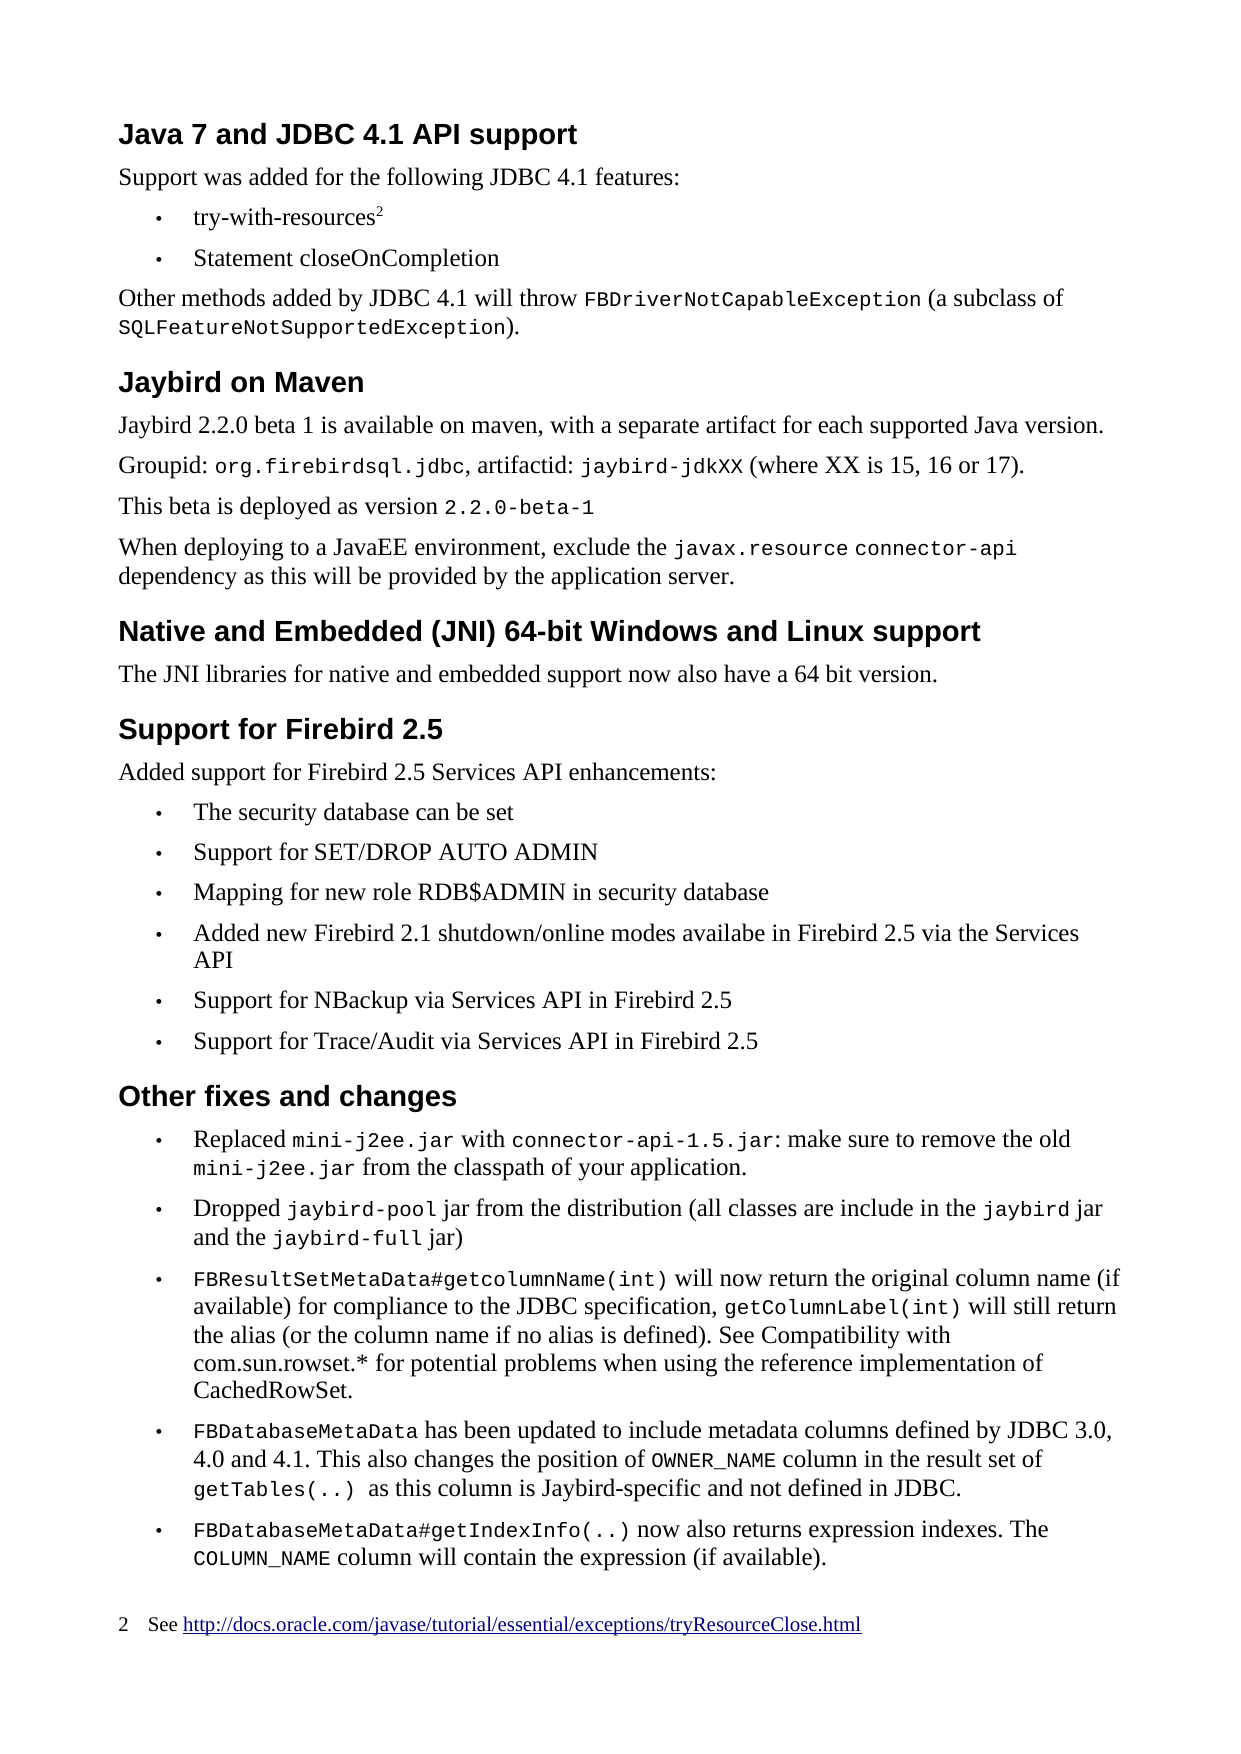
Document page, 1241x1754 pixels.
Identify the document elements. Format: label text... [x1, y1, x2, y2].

text Other methods added by JDBC 4.1 will throw FBDriverNotCapableException (a subclass of SQLFeatureNotSupportedException). [118, 284, 1122, 341]
list Support for Trace/Audit via Services API in Firebird 2.5 [156, 1027, 1122, 1054]
list FBDatabaseMetaData#getIndexInfo(..) now also returns expression indexes. The COLUMN_NAME column will contain the expression (if available). [156, 1515, 1122, 1572]
list try-with-resources [156, 203, 1122, 231]
subtitle Java 7 and JDBC 4.1 API support [118, 118, 1122, 151]
subtitle Other fixes and changes [118, 1079, 1122, 1112]
subtitle Support for Firebird 2.5 [118, 713, 1122, 745]
text Groupid: org.firebirdsql.jdbc, artifactid: jaybird-jdkXX (where XX is 15, 16 or 17). [118, 451, 1122, 480]
text This beta is deployed as version 2.2.0-beta-1 [118, 492, 1122, 521]
text Support was added for the following JDBC 4.1 features: [118, 163, 1122, 191]
list Mapping for new role RDB$ADMIN in security database [156, 878, 1122, 906]
list FBDatabaseMetaData has been updated to include metadata columns defined by JDBC 3.0, 4.0 and 4.1. This also changes the position of OWNER_NAME column in the result set of getTables(..) as this column is Jaybird-specific and not defined in JDBC. [156, 1417, 1122, 1502]
list Added new Firebird 2.1 shutdown/online modes availabe in Firebird 2.5 via the Services API [156, 919, 1122, 974]
text When deploying to a JavaEE environment, exclude the javax.resource connector-api dependency as this will be provided by the application server. [118, 533, 1122, 590]
list Replaced mini-j2ee.jar with connector-api-1.5.jar: make sure to remove the old mini-j2ee.jar from the classpath of your application. [156, 1125, 1122, 1182]
list The security database can be set [156, 798, 1122, 826]
list Dropped jaybird-pool jar from the distribution (all classes are include in the jaybird jar and the jaybird-full jar) [156, 1194, 1122, 1251]
list Support for SET/DROP AUTO ADMIN [156, 838, 1122, 866]
text The JNI libraries for native and embedded support now also have a 64 bit version. [118, 660, 1122, 688]
subtitle Jaybird on Maven [118, 366, 1122, 399]
list Support for NBackup via Services API in Firebird 2.5 [156, 987, 1122, 1014]
text Added support for Firebird 2.5 Services API enhancements: [118, 758, 1122, 786]
list FBResultSetMetaData#getcolumnName(int) will now return the original column name (if available) for compliance to the JDBC specification, getColumnLabel(int) will still return the alias (or the column name if no alias is defined). See Compatibility with com.sun.rowset.* for potential problems when using the reference implementation of CachedRowSet. [156, 1264, 1122, 1404]
list Statement closeOnCompletion [156, 244, 1122, 271]
list See http://docs.oracle.com/javase/tutorial/essential/exceptions/tryResourceClose.html [118, 1613, 1122, 1636]
subtitle Native and Embedded (JNI) 64-bit Windows and Linux support [118, 615, 1122, 647]
text Jaybird 2.2.0 beta 1 is available on maven, with a separate artifact for each supported Java version. [118, 411, 1122, 439]
